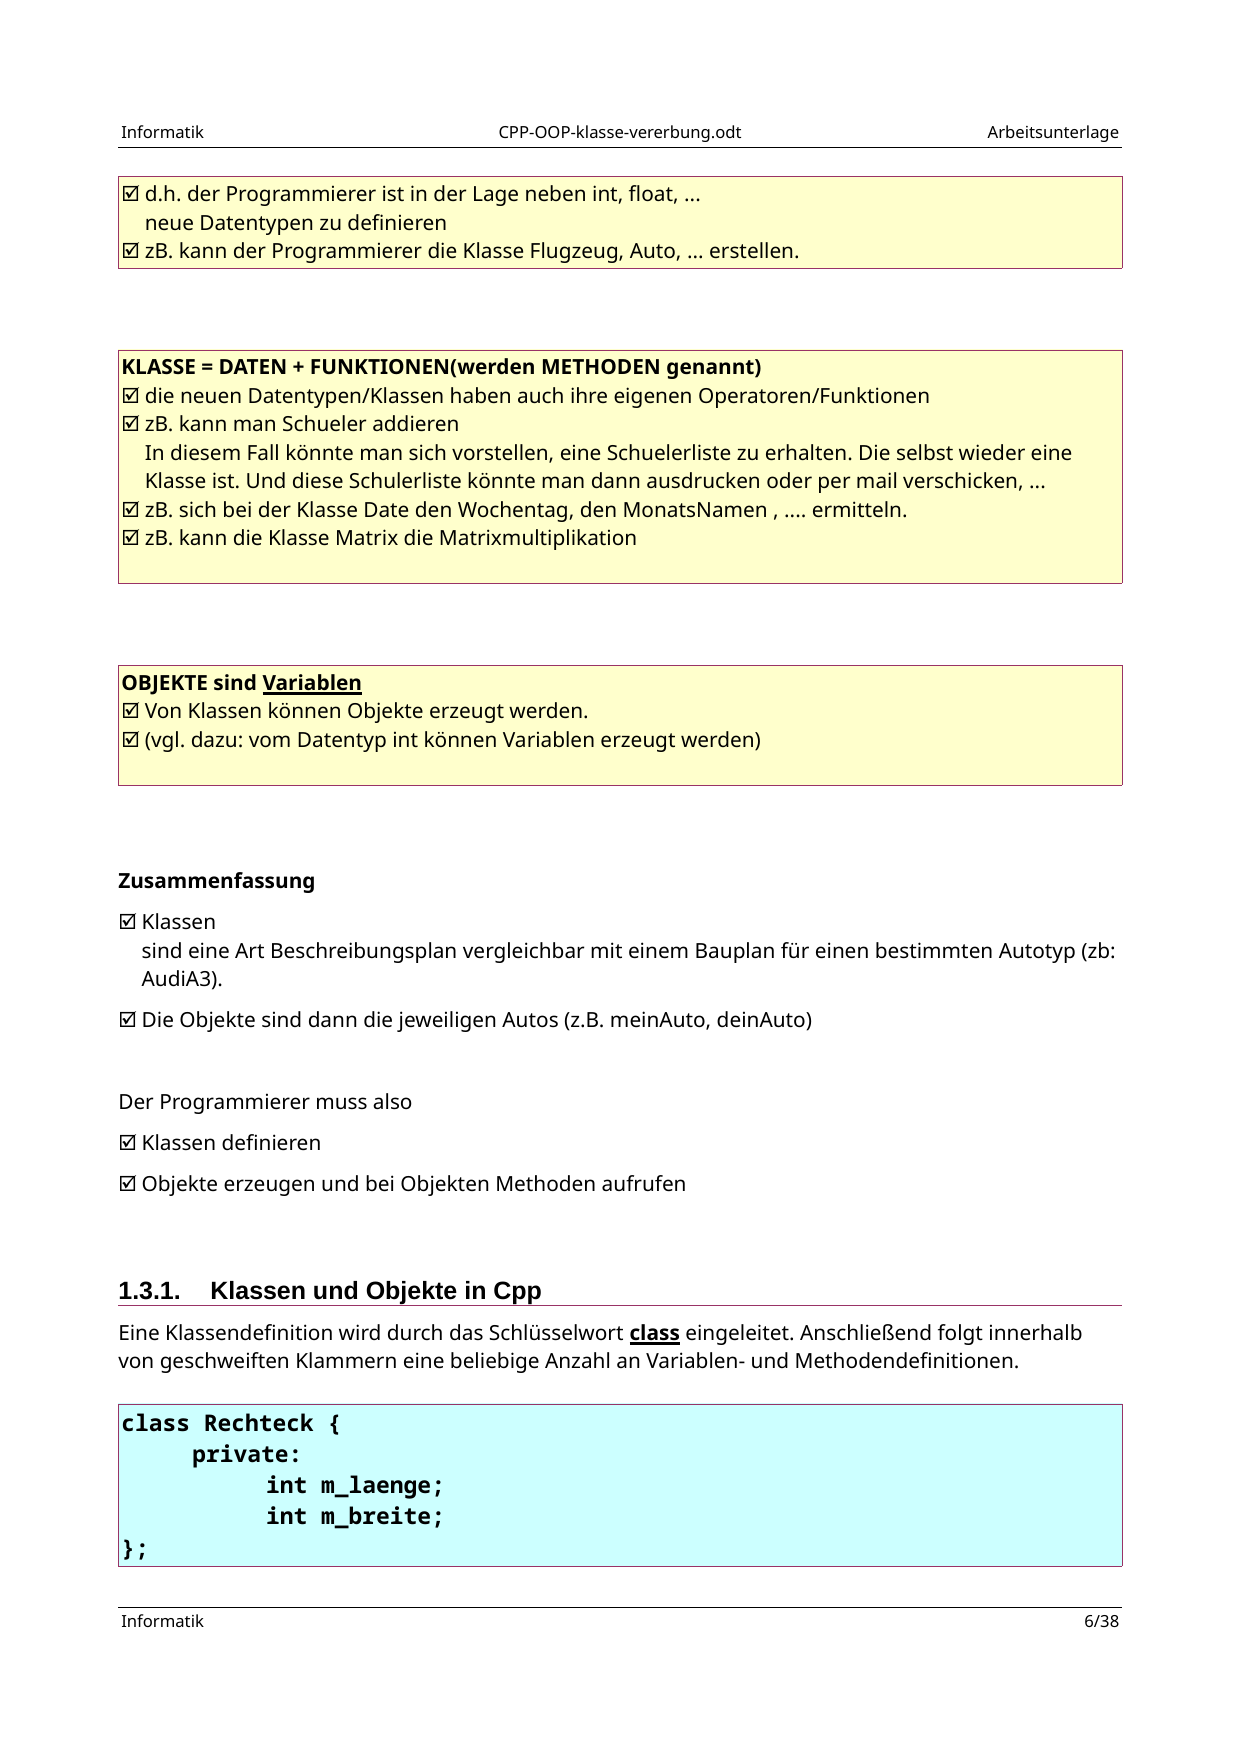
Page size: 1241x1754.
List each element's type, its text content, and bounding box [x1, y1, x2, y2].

list zB. kann man Schueler addieren In diesem Fall könnte man sich vorstellen, eine Schuelerliste zu erhalten. Die selbst wieder eine Klasse ist. Und diese Schulerliste könnte man dann ausdrucken oder per mail verschicken, ... [119, 406, 1122, 492]
text Eine Klassendefinition wird durch das Schlüsselwort class eingeleitet. Anschließend folgt innerhalb von geschweiften Klammern eine beliebige Anzahl an Variablen- und Methodendefinitionen. [118, 1318, 1122, 1375]
list Klassen sind eine Art Beschreibungsplan vergleichbar mit einem Bauplan für einen bestimmten Autotyp (zb: AudiA3). [118, 907, 1122, 993]
list die neuen Datentypen/Klassen haben auch ihre eigenen Operatoren/Funktionen [119, 378, 1122, 406]
text class Rechteck { [119, 1405, 1122, 1435]
list Klassen definieren [118, 1128, 1122, 1157]
list (vgl. dazu: vom Datentyp int können Variablen erzeugt werden) [119, 722, 1122, 750]
text Zusammenfassung [118, 867, 1122, 895]
list zB. kann die Klasse Matrix die Matrixmultiplikation [119, 520, 1122, 548]
list d.h. der Programmierer ist in der Lage neben int, float, ... neue Datentypen zu definieren [119, 177, 1122, 233]
text int m_breite; [119, 1497, 1122, 1528]
text }; [119, 1528, 1122, 1566]
list zB. kann der Programmierer die Klasse Flugzeug, Auto, ... erstellen. [119, 233, 1122, 268]
text int m_laenge; [119, 1466, 1122, 1497]
list Objekte erzeugen und bei Objekten Methoden aufrufen [118, 1169, 1122, 1197]
subtitle Klassen und Objekte in Cpp [118, 1276, 1122, 1305]
text KLASSE = DATEN + FUNKTIONEN(werden METHODEN genannt) [119, 351, 1122, 378]
list Die Objekte sind dann die jeweiligen Autos (z.B. meinAuto, deinAuto) [118, 1005, 1122, 1034]
text Der Programmierer muss also [118, 1087, 1122, 1116]
text OBJEKTE sind Variablen [119, 666, 1122, 693]
list zB. sich bei der Klasse Date den Wochentag, den MonatsNamen , .... ermitteln. [119, 492, 1122, 520]
list Von Klassen können Objekte erzeugt werden. [119, 693, 1122, 722]
text private: [119, 1435, 1122, 1466]
